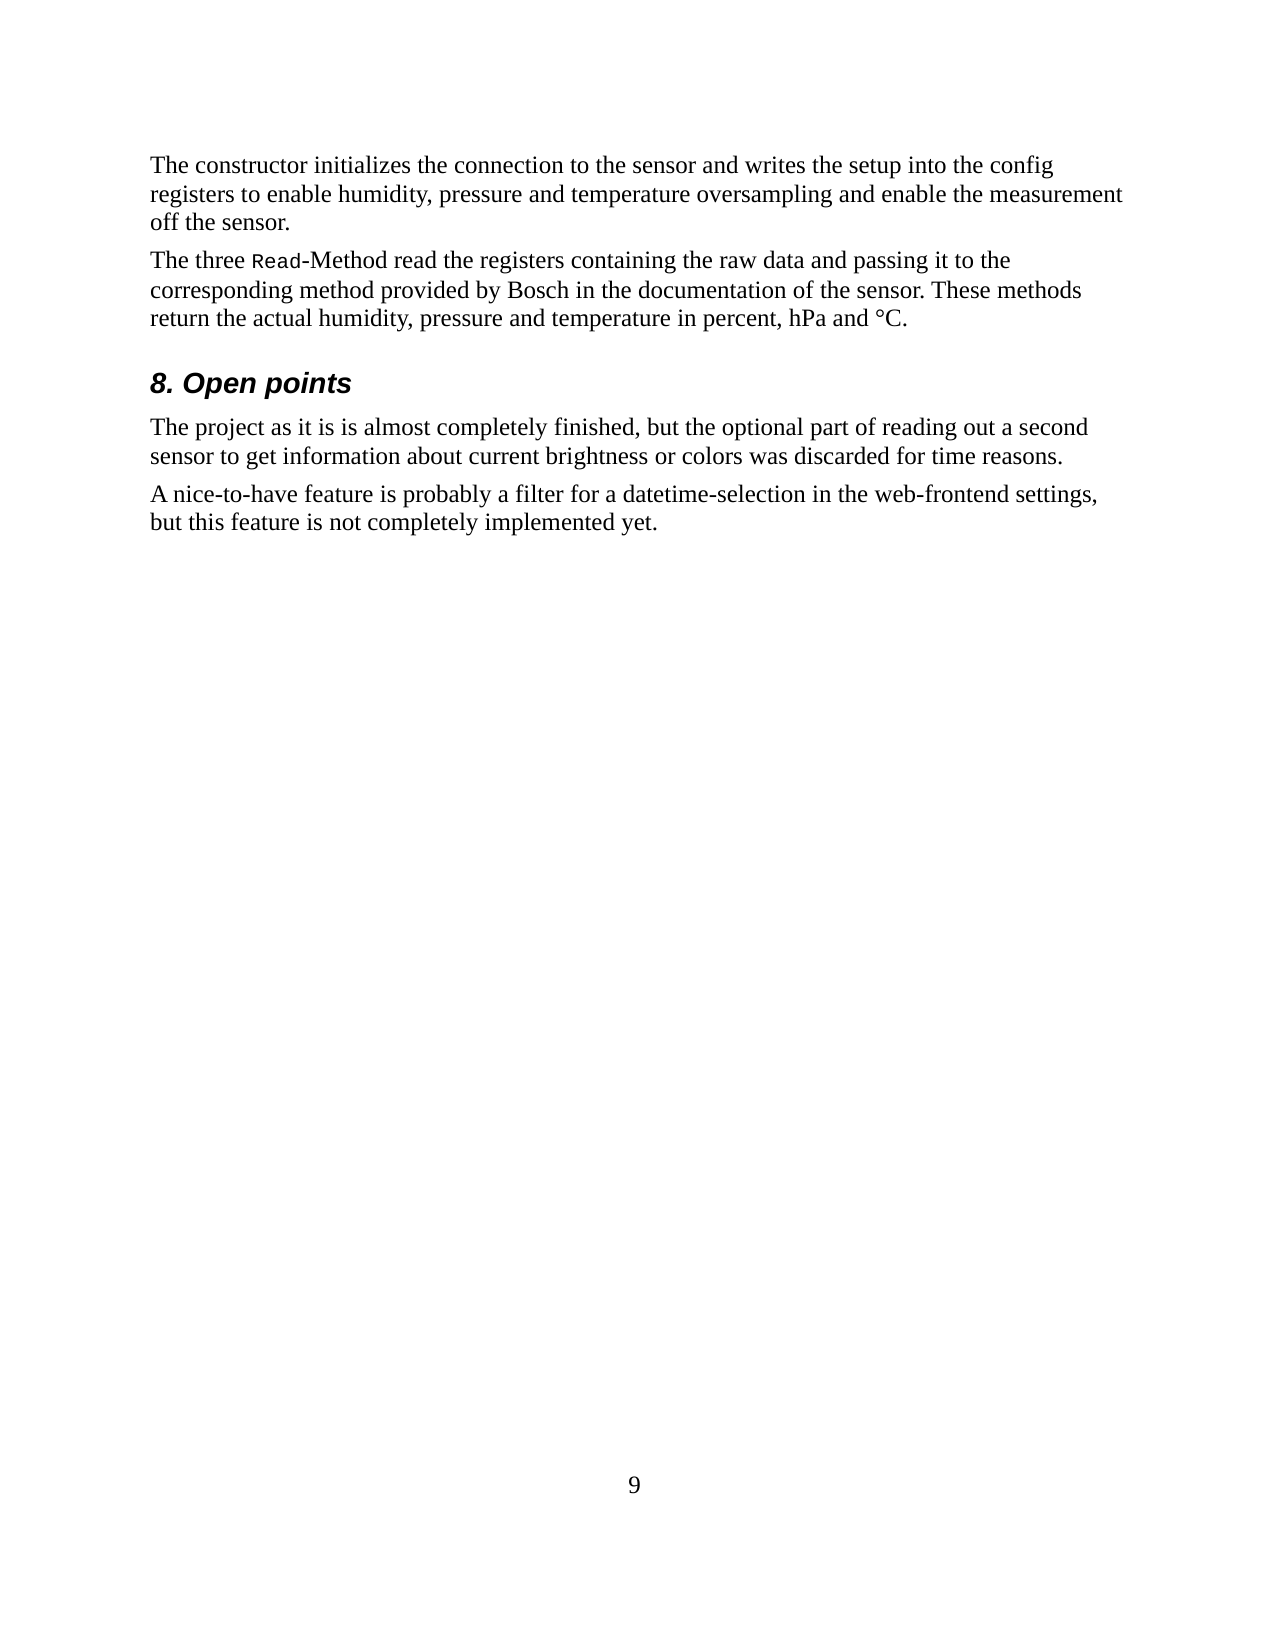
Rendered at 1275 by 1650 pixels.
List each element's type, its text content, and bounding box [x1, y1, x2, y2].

text A nice-to-have feature is probably a filter for a datetime-selection in the web-frontend settings, but this feature is not completely implemented yet. [150, 479, 1125, 536]
text The project as it is is almost completely finished, but the optional part of reading out a second sensor to get information about current brightness or colors was discarded for time reasons. [150, 412, 1125, 470]
text The constructor initializes the connection to the sensor and writes the setup into the config registers to enable humidity, pressure and temperature oversampling and enable the measurement off the sensor. [150, 150, 1125, 236]
text The three Read-Method read the registers containing the raw data and passing it to the corresponding method provided by Bosch in the documentation of the sensor. These methods return the actual humidity, pressure and temperature in percent, hPa and °C. [150, 245, 1125, 332]
subtitle 8. Open points [150, 366, 1125, 400]
